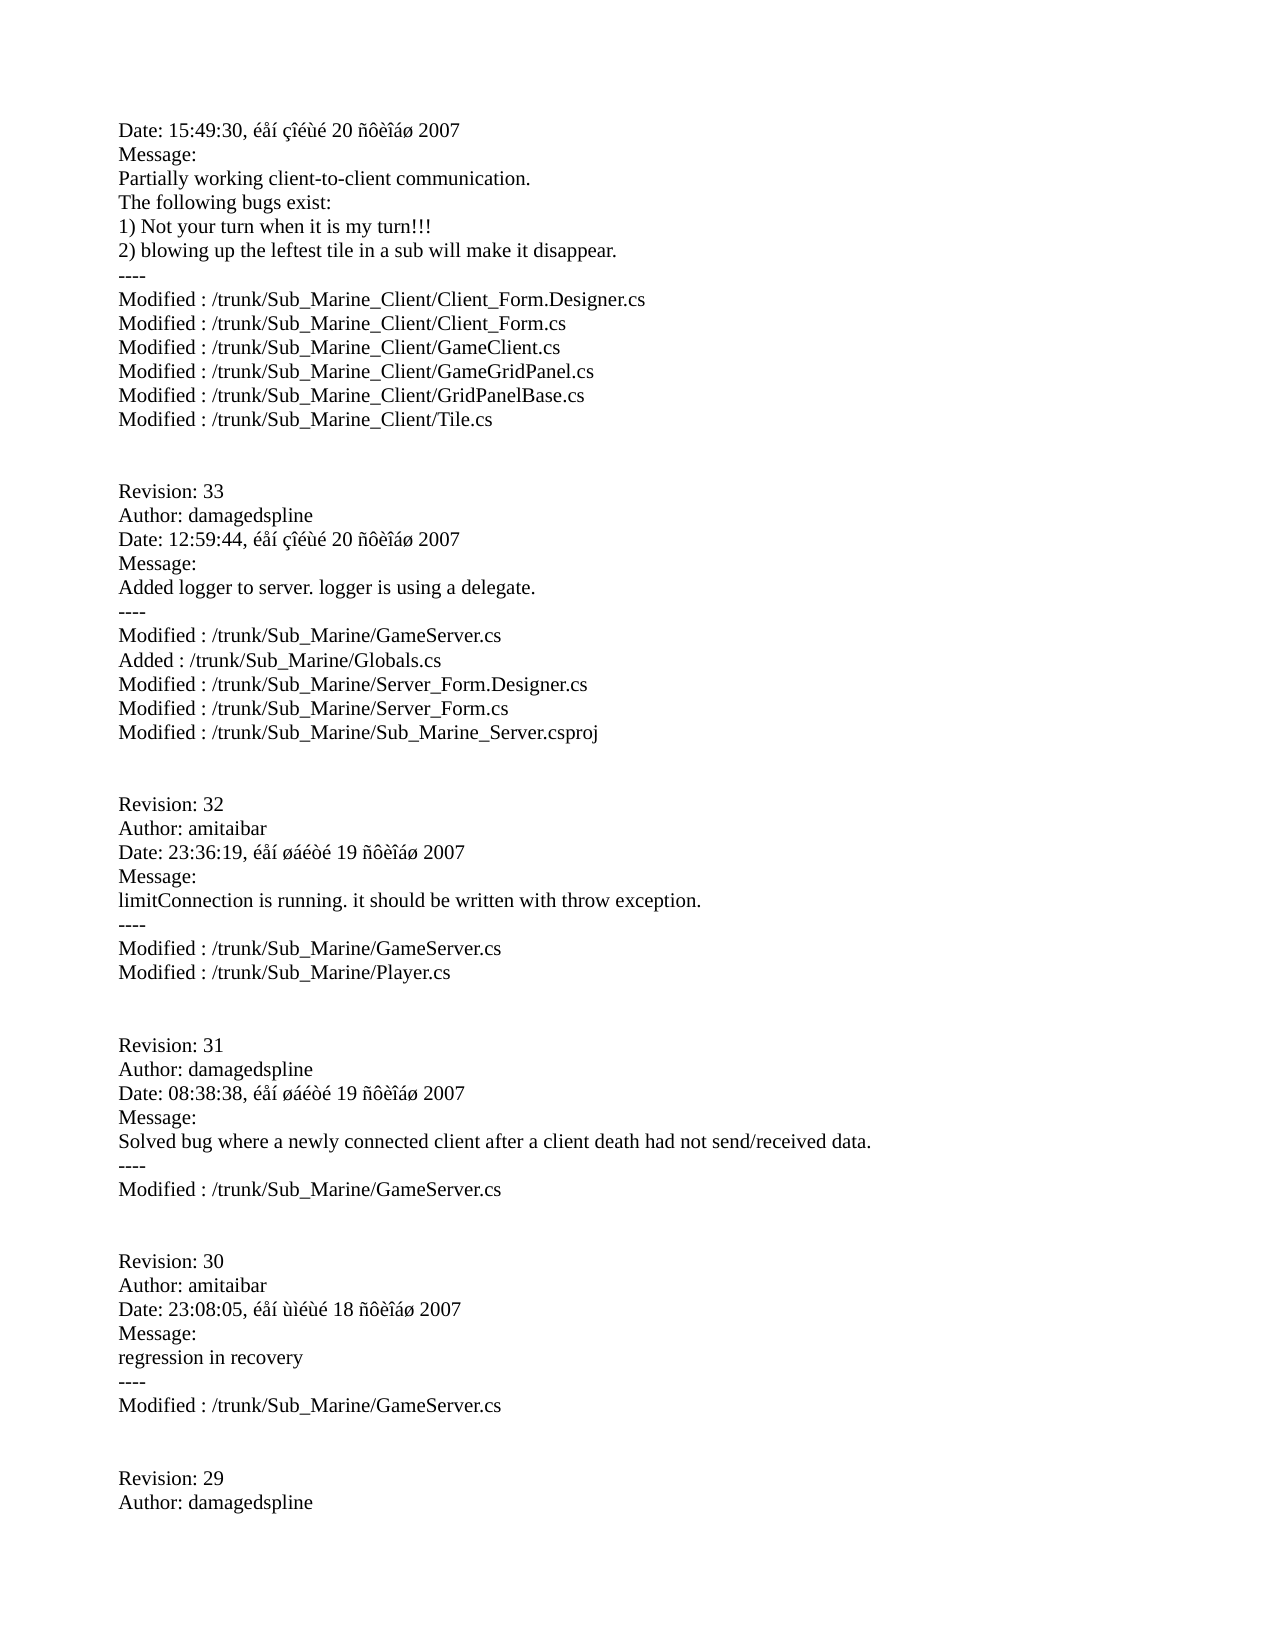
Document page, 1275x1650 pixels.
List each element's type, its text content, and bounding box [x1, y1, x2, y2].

text Modified : /trunk/Sub_Marine_Client/GridPanelBase.cs [118, 383, 1157, 407]
text Added logger to server. logger is using a delegate. [118, 575, 1157, 599]
text Modified : /trunk/Sub_Marine/Player.cs [118, 960, 1157, 984]
text ---- [118, 599, 1157, 623]
text Date: 23:36:19, éåí øáéòé 19 ñôèîáø 2007 [118, 840, 1157, 864]
text limitConnection is running. it should be written with throw exception. [118, 888, 1157, 912]
text Revision: 31 [118, 1032, 1157, 1057]
text Revision: 33 [118, 479, 1157, 503]
text Modified : /trunk/Sub_Marine_Client/Client_Form.Designer.cs [118, 287, 1157, 311]
text Author: damagedspline [118, 1490, 1157, 1514]
text Revision: 32 [118, 792, 1157, 816]
text Modified : /trunk/Sub_Marine/GameServer.cs [118, 1177, 1157, 1201]
text Message: [118, 864, 1157, 888]
text Partially working client-to-client communication. [118, 166, 1157, 190]
text Author: amitaibar [118, 816, 1157, 840]
text Date: 12:59:44, éåí çîéùé 20 ñôèîáø 2007 [118, 527, 1157, 551]
text Revision: 29 [118, 1466, 1157, 1490]
text Solved bug where a newly connected client after a client death had not send/received data. [118, 1129, 1157, 1153]
text Modified : /trunk/Sub_Marine/Server_Form.cs [118, 696, 1157, 720]
text Message: [118, 1105, 1157, 1129]
text 1) Not your turn when it is my turn!!! [118, 214, 1157, 238]
text Modified : /trunk/Sub_Marine/GameServer.cs [118, 1393, 1157, 1417]
text Author: amitaibar [118, 1273, 1157, 1297]
text Date: 08:38:38, éåí øáéòé 19 ñôèîáø 2007 [118, 1081, 1157, 1105]
text Modified : /trunk/Sub_Marine_Client/Client_Form.cs [118, 311, 1157, 335]
text Date: 15:49:30, éåí çîéùé 20 ñôèîáø 2007 [118, 118, 1157, 142]
text The following bugs exist: [118, 190, 1157, 214]
text Modified : /trunk/Sub_Marine/GameServer.cs [118, 623, 1157, 647]
text Message: [118, 1321, 1157, 1345]
text Modified : /trunk/Sub_Marine_Client/GameClient.cs [118, 335, 1157, 359]
text ---- [118, 1369, 1157, 1393]
text Author: damagedspline [118, 1057, 1157, 1081]
text ---- [118, 1153, 1157, 1177]
text Modified : /trunk/Sub_Marine_Client/Tile.cs [118, 407, 1157, 431]
text Modified : /trunk/Sub_Marine_Client/GameGridPanel.cs [118, 359, 1157, 383]
text Modified : /trunk/Sub_Marine/Sub_Marine_Server.csproj [118, 720, 1157, 744]
text ---- [118, 912, 1157, 936]
text Added : /trunk/Sub_Marine/Globals.cs [118, 647, 1157, 672]
text Revision: 30 [118, 1249, 1157, 1273]
text Modified : /trunk/Sub_Marine/GameServer.cs [118, 936, 1157, 960]
text Message: [118, 551, 1157, 575]
text regression in recovery [118, 1345, 1157, 1369]
text Message: [118, 142, 1157, 166]
text Modified : /trunk/Sub_Marine/Server_Form.Designer.cs [118, 672, 1157, 696]
text Date: 23:08:05, éåí ùìéùé 18 ñôèîáø 2007 [118, 1297, 1157, 1321]
text 2) blowing up the leftest tile in a sub will make it disappear. [118, 238, 1157, 262]
text Author: damagedspline [118, 503, 1157, 527]
text ---- [118, 262, 1157, 287]
